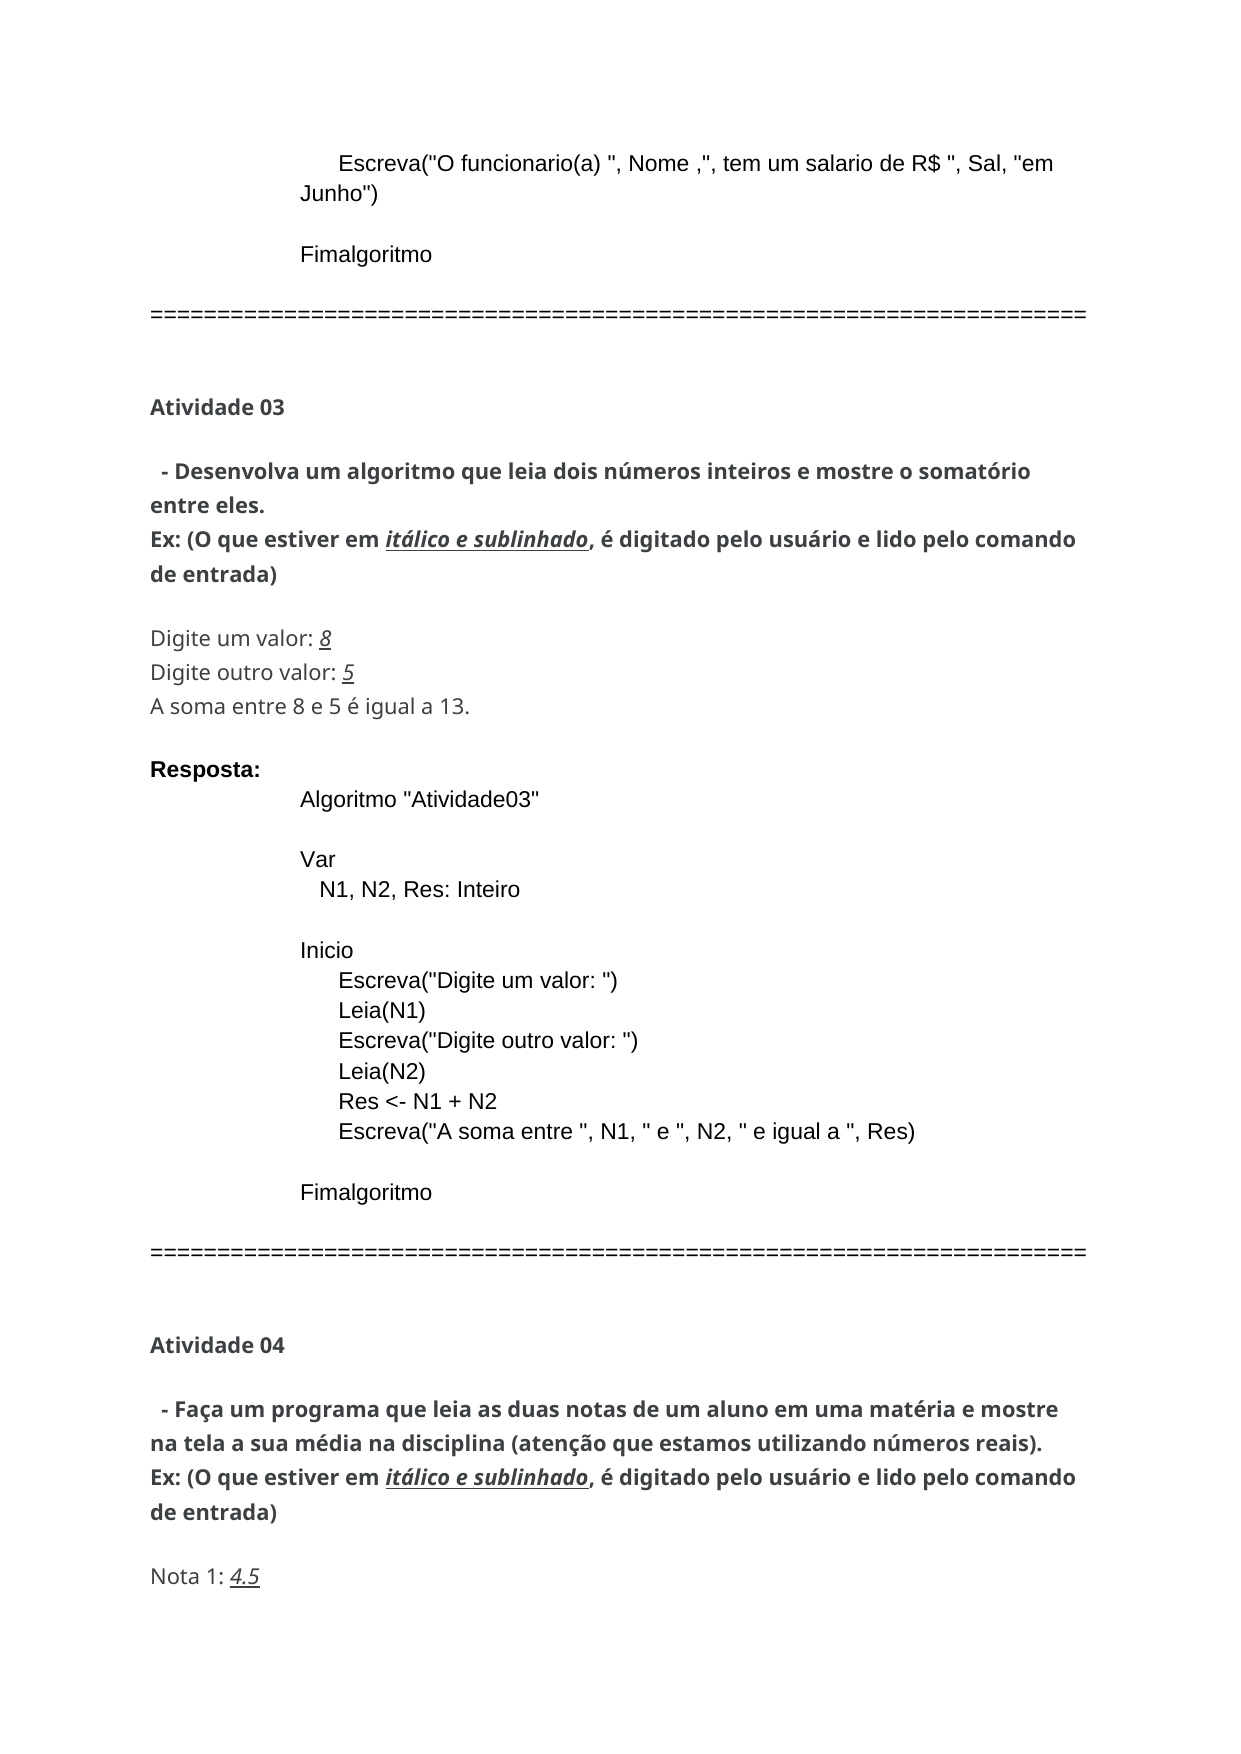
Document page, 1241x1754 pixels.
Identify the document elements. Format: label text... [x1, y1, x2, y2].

text Resposta: [150, 756, 1090, 782]
text na tela a sua média na disciplina (atenção que estamos utilizando números reais). [150, 1428, 1090, 1458]
text - Faça um programa que leia as duas notas de um aluno em uma matéria e mostre [150, 1394, 1090, 1424]
text A soma entre 8 e 5 é igual a 13. [150, 691, 1090, 721]
text Escreva("Digite um valor: ") [300, 967, 1090, 993]
text N1, N2, Res: Inteiro [300, 876, 1090, 903]
text Ex: (O que estiver em itálico e sublinhado, é digitado pelo usuário e lido pelo comando de entrada) [150, 1462, 1090, 1526]
text Atividade 03 [150, 392, 1090, 421]
text Leia(N1) [300, 997, 1090, 1024]
text Ex: (O que estiver em itálico e sublinhado, é digitado pelo usuário e lido pelo comando de entrada) [150, 524, 1090, 588]
text Atividade 04 [150, 1329, 1090, 1359]
text Fimalgoritmo [300, 241, 1090, 267]
text Var [300, 846, 1090, 873]
text Escreva("O funcionario(a) ", Nome ,", tem um salario de R$ ", Sal, "em Junho") [300, 150, 1090, 207]
text Digite um valor: 8 [150, 623, 1090, 653]
text Algoritmo "Atividade03" [300, 786, 1090, 812]
text Leia(N2) [300, 1058, 1090, 1084]
text - Desenvolva um algoritmo que leia dois números inteiros e mostre o somatório [150, 456, 1090, 486]
text Res <- N1 + N2 [300, 1088, 1090, 1114]
text entre eles. [150, 490, 1090, 520]
text ====================================================================== [150, 301, 1090, 327]
text Inicio [300, 937, 1090, 963]
text ====================================================================== [150, 1239, 1090, 1265]
text Escreva("Digite outro valor: ") [300, 1027, 1090, 1054]
text Fimalgoritmo [300, 1178, 1090, 1205]
text Digite outro valor: 5 [150, 657, 1090, 687]
text Nota 1: 4.5 [150, 1561, 1090, 1591]
text Escreva("A soma entre ", N1, " e ", N2, " e igual a ", Res) [300, 1118, 1090, 1144]
